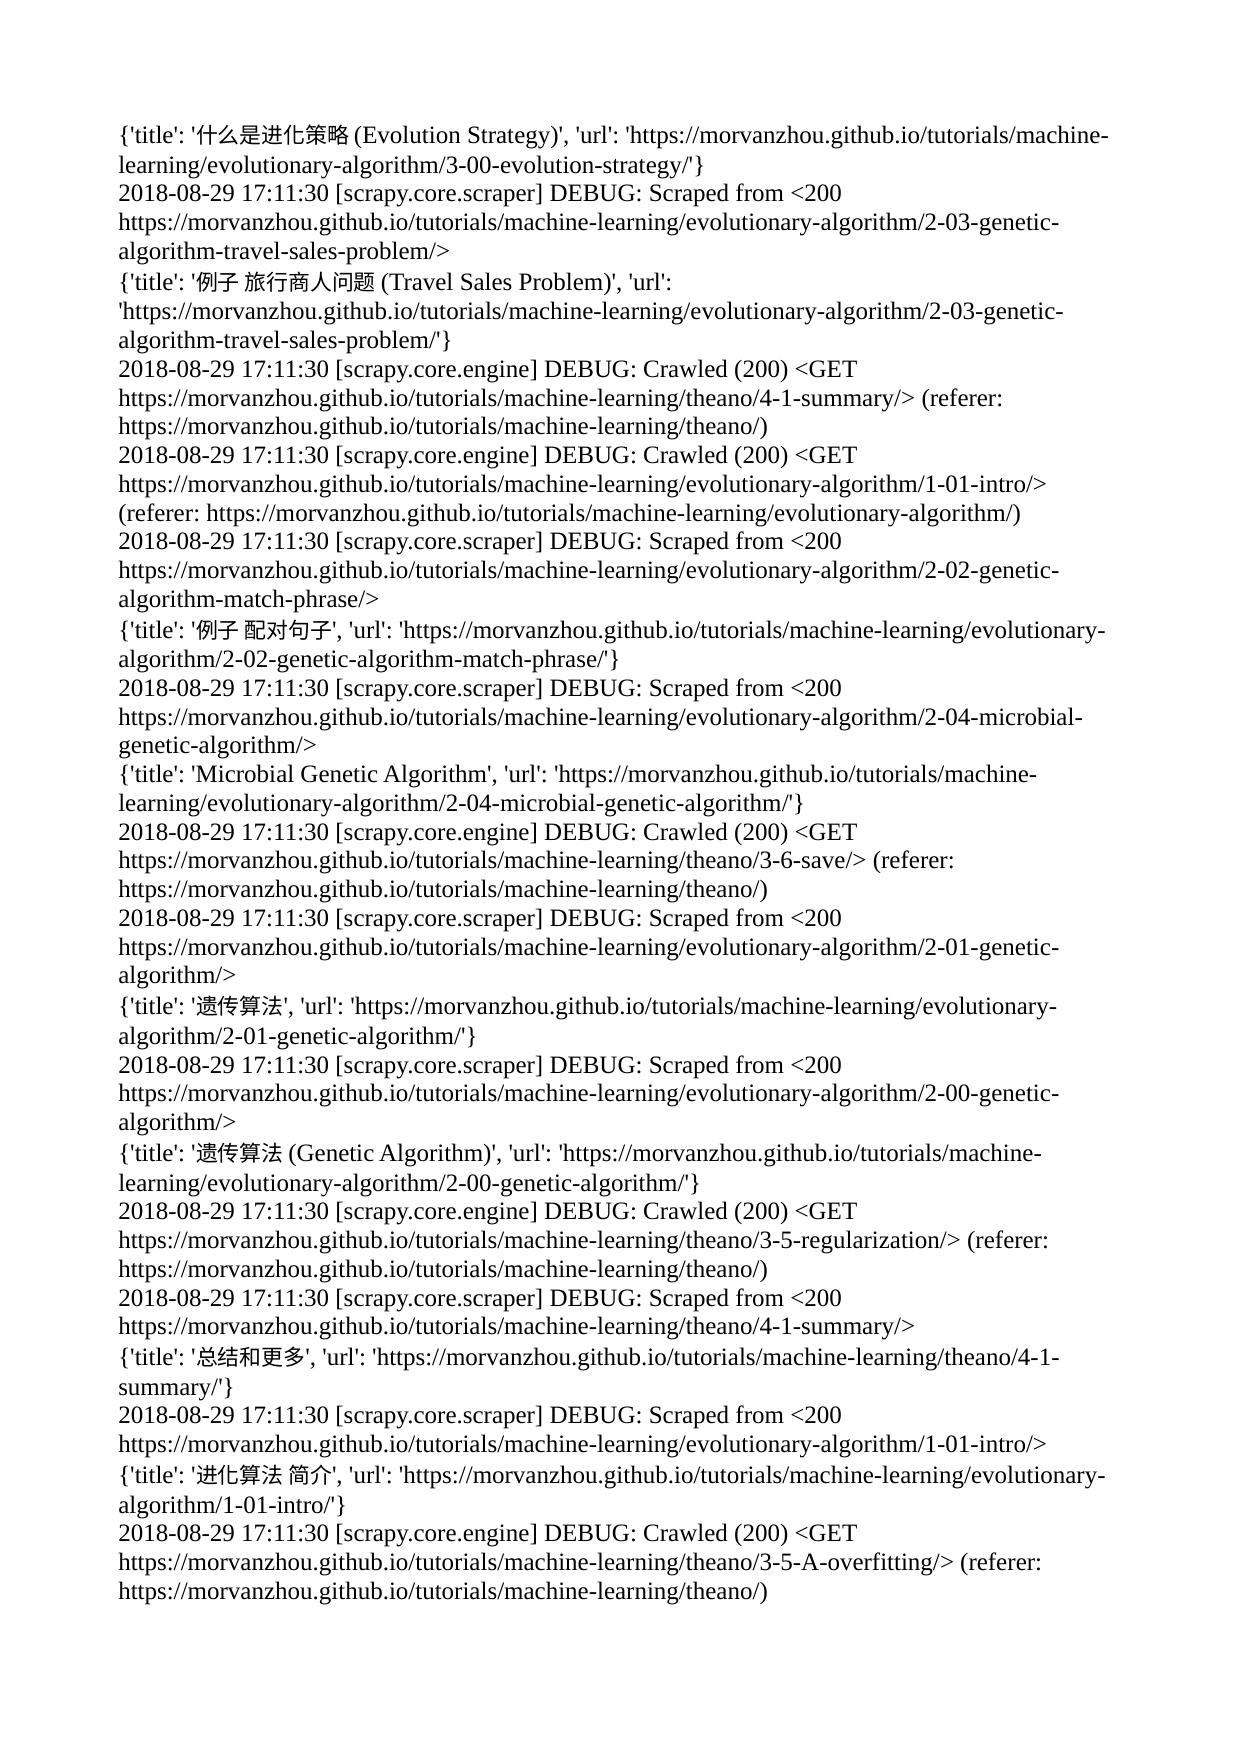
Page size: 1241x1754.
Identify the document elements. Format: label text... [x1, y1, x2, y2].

text {'title': 'Microbial Genetic Algorithm', 'url': 'https://morvanzhou.github.io/tutorials/machine-learning/evolutionary-algorithm/2-04-microbial-genetic-algorithm/'} [118, 759, 1122, 817]
text 2018-08-29 17:11:30 [scrapy.core.scraper] DEBUG: Scraped from <200 https://morvanzhou.github.io/tutorials/machine-learning/evolutionary-algorithm/2-01-genetic-algorithm/> [118, 903, 1122, 989]
text 2018-08-29 17:11:30 [scrapy.core.scraper] DEBUG: Scraped from <200 https://morvanzhou.github.io/tutorials/machine-learning/evolutionary-algorithm/2-02-genetic-algorithm-match-phrase/> [118, 526, 1122, 613]
text {'title': '例子 旅行商人问题 (Travel Sales Problem)', 'url': 'https://morvanzhou.github.io/tutorials/machine-learning/evolutionary-algorithm/2-03-genetic-algorithm-travel-sales-problem/'} [118, 265, 1122, 354]
text {'title': '什么是进化策略 (Evolution Strategy)', 'url': 'https://morvanzhou.github.io/tutorials/machine-learning/evolutionary-algorithm/3-00-evolution-strategy/'} [118, 118, 1122, 178]
text 2018-08-29 17:11:30 [scrapy.core.scraper] DEBUG: Scraped from <200 https://morvanzhou.github.io/tutorials/machine-learning/evolutionary-algorithm/1-01-intro/> [118, 1401, 1122, 1458]
text {'title': '例子 配对句子', 'url': 'https://morvanzhou.github.io/tutorials/machine-learning/evolutionary-algorithm/2-02-genetic-algorithm-match-phrase/'} [118, 613, 1122, 673]
text {'title': '遗传算法 (Genetic Algorithm)', 'url': 'https://morvanzhou.github.io/tutorials/machine-learning/evolutionary-algorithm/2-00-genetic-algorithm/'} [118, 1136, 1122, 1196]
text 2018-08-29 17:11:30 [scrapy.core.engine] DEBUG: Crawled (200) <GET https://morvanzhou.github.io/tutorials/machine-learning/theano/3-5-regularization/> (referer: https://morvanzhou.github.io/tutorials/machine-learning/theano/) [118, 1196, 1122, 1283]
text 2018-08-29 17:11:30 [scrapy.core.engine] DEBUG: Crawled (200) <GET https://morvanzhou.github.io/tutorials/machine-learning/theano/3-5-A-overfitting/> (referer: https://morvanzhou.github.io/tutorials/machine-learning/theano/) [118, 1518, 1122, 1605]
text 2018-08-29 17:11:30 [scrapy.core.scraper] DEBUG: Scraped from <200 https://morvanzhou.github.io/tutorials/machine-learning/evolutionary-algorithm/2-04-microbial-genetic-algorithm/> [118, 673, 1122, 759]
text {'title': '进化算法 简介', 'url': 'https://morvanzhou.github.io/tutorials/machine-learning/evolutionary-algorithm/1-01-intro/'} [118, 1458, 1122, 1518]
text 2018-08-29 17:11:30 [scrapy.core.scraper] DEBUG: Scraped from <200 https://morvanzhou.github.io/tutorials/machine-learning/theano/4-1-summary/> [118, 1283, 1122, 1340]
text 2018-08-29 17:11:30 [scrapy.core.scraper] DEBUG: Scraped from <200 https://morvanzhou.github.io/tutorials/machine-learning/evolutionary-algorithm/2-03-genetic-algorithm-travel-sales-problem/> [118, 178, 1122, 265]
text 2018-08-29 17:11:30 [scrapy.core.engine] DEBUG: Crawled (200) <GET https://morvanzhou.github.io/tutorials/machine-learning/theano/4-1-summary/> (referer: https://morvanzhou.github.io/tutorials/machine-learning/theano/) [118, 354, 1122, 440]
text {'title': '遗传算法', 'url': 'https://morvanzhou.github.io/tutorials/machine-learning/evolutionary-algorithm/2-01-genetic-algorithm/'} [118, 989, 1122, 1050]
text 2018-08-29 17:11:30 [scrapy.core.engine] DEBUG: Crawled (200) <GET https://morvanzhou.github.io/tutorials/machine-learning/theano/3-6-save/> (referer: https://morvanzhou.github.io/tutorials/machine-learning/theano/) [118, 817, 1122, 903]
text 2018-08-29 17:11:30 [scrapy.core.engine] DEBUG: Crawled (200) <GET https://morvanzhou.github.io/tutorials/machine-learning/evolutionary-algorithm/1-01-intro/> (referer: https://morvanzhou.github.io/tutorials/machine-learning/evolutionary-algorithm/) [118, 440, 1122, 526]
text {'title': '总结和更多', 'url': 'https://morvanzhou.github.io/tutorials/machine-learning/theano/4-1-summary/'} [118, 1340, 1122, 1401]
text 2018-08-29 17:11:30 [scrapy.core.scraper] DEBUG: Scraped from <200 https://morvanzhou.github.io/tutorials/machine-learning/evolutionary-algorithm/2-00-genetic-algorithm/> [118, 1050, 1122, 1136]
